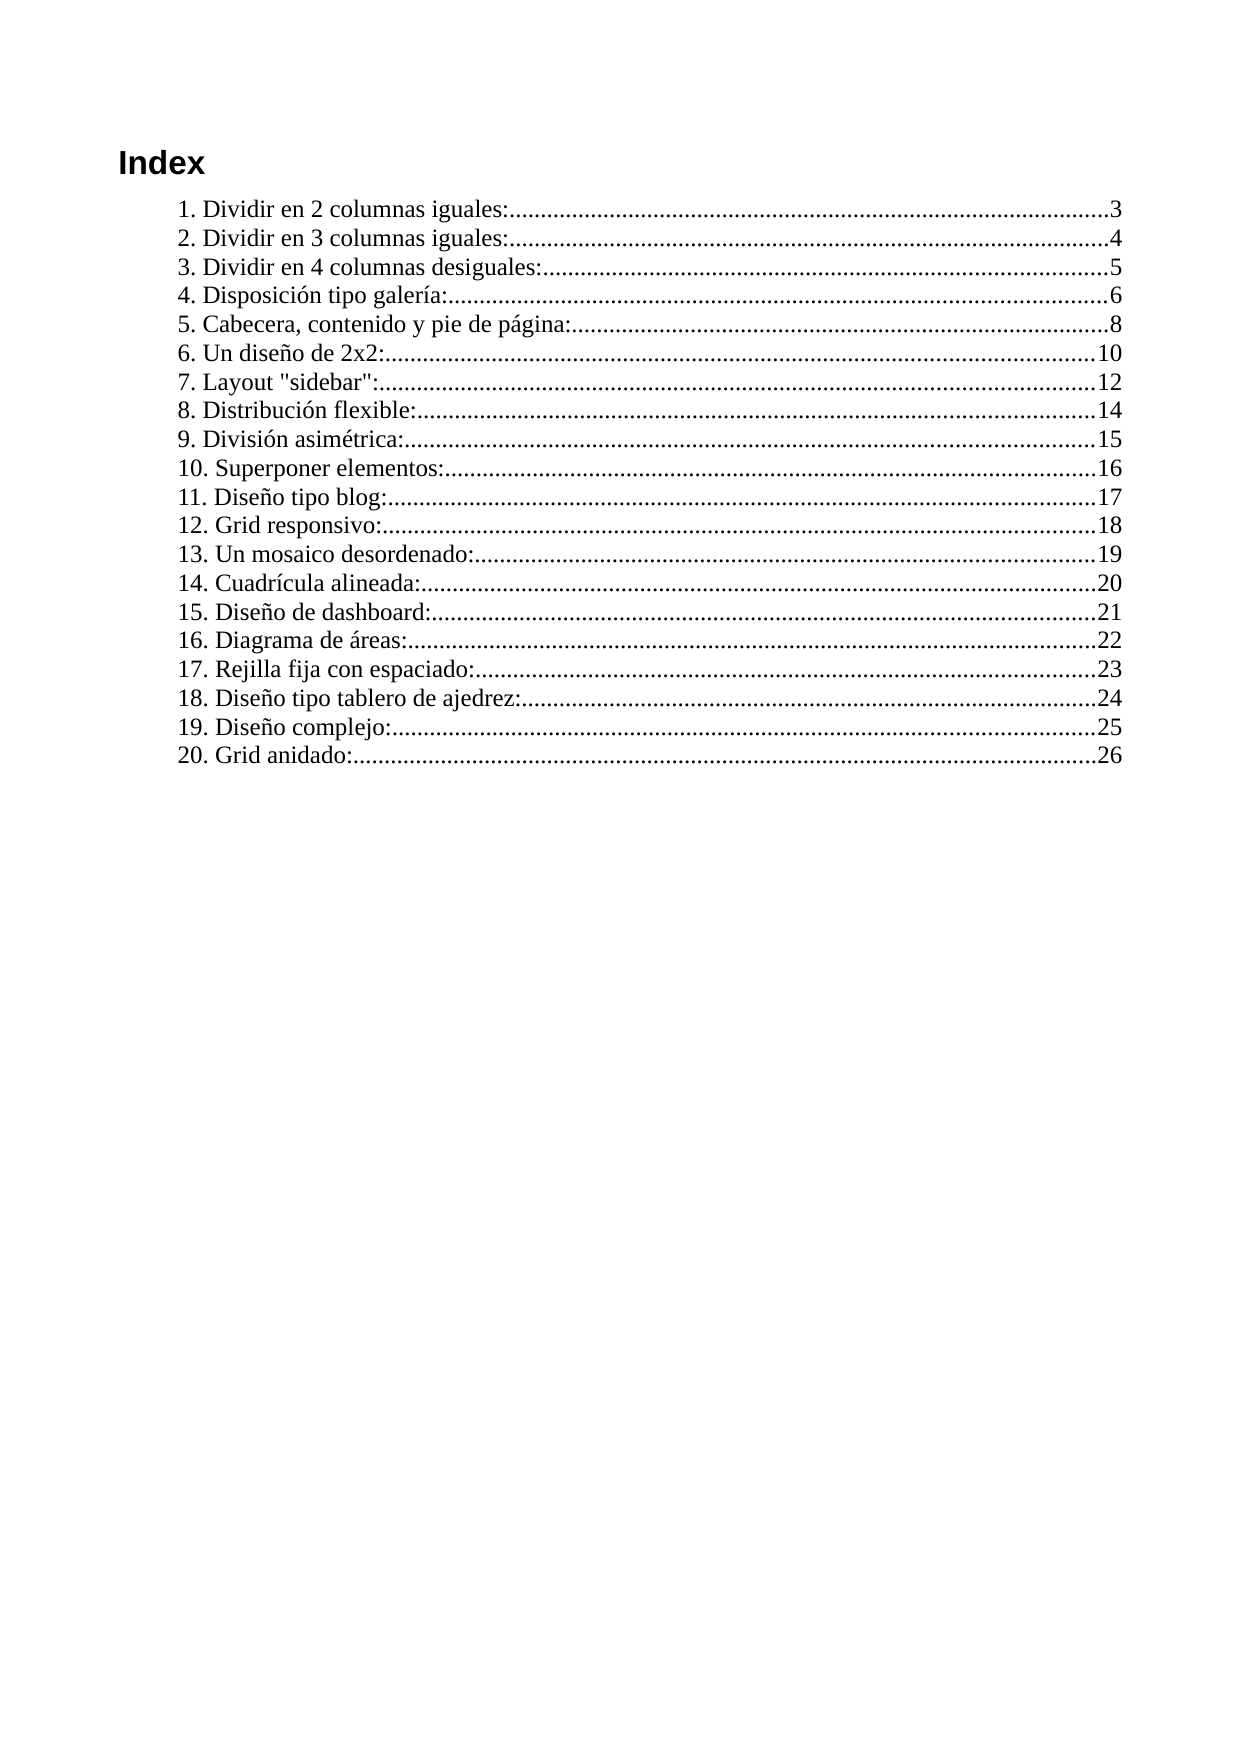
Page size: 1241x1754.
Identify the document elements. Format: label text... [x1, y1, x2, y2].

text 18. Diseño tipo tablero de ajedrez: 24 [177, 683, 1122, 712]
text 5. Cabecera, contenido y pie de página: 8 [177, 309, 1122, 338]
text 7. Layout "sidebar": 12 [177, 367, 1122, 395]
text 9. División asimétrica: 15 [177, 424, 1122, 453]
text 1. Dividir en 2 columnas iguales: 3 [177, 194, 1122, 223]
text 12. Grid responsivo: 18 [177, 510, 1122, 539]
text 10. Superponer elementos: 16 [177, 453, 1122, 482]
text 20. Grid anidado: 26 [177, 740, 1122, 769]
text 14. Cuadrícula alineada: 20 [177, 568, 1122, 597]
text 6. Un diseño de 2x2: 10 [177, 338, 1122, 367]
text 3. Dividir en 4 columnas desiguales: 5 [177, 252, 1122, 280]
text 16. Diagrama de áreas: 22 [177, 625, 1122, 654]
text 15. Diseño de dashboard: 21 [177, 597, 1122, 625]
text 8. Distribución flexible: 14 [177, 395, 1122, 424]
text 13. Un mosaico desordenado: 19 [177, 539, 1122, 568]
text 17. Rejilla fija con espaciado: 23 [177, 654, 1122, 683]
text 4. Disposición tipo galería: 6 [177, 280, 1122, 309]
text 2. Dividir en 3 columnas iguales: 4 [177, 223, 1122, 252]
text 11. Diseño tipo blog: 17 [177, 482, 1122, 510]
text 19. Diseño complejo: 25 [177, 712, 1122, 740]
subtitle Index [118, 143, 1122, 182]
